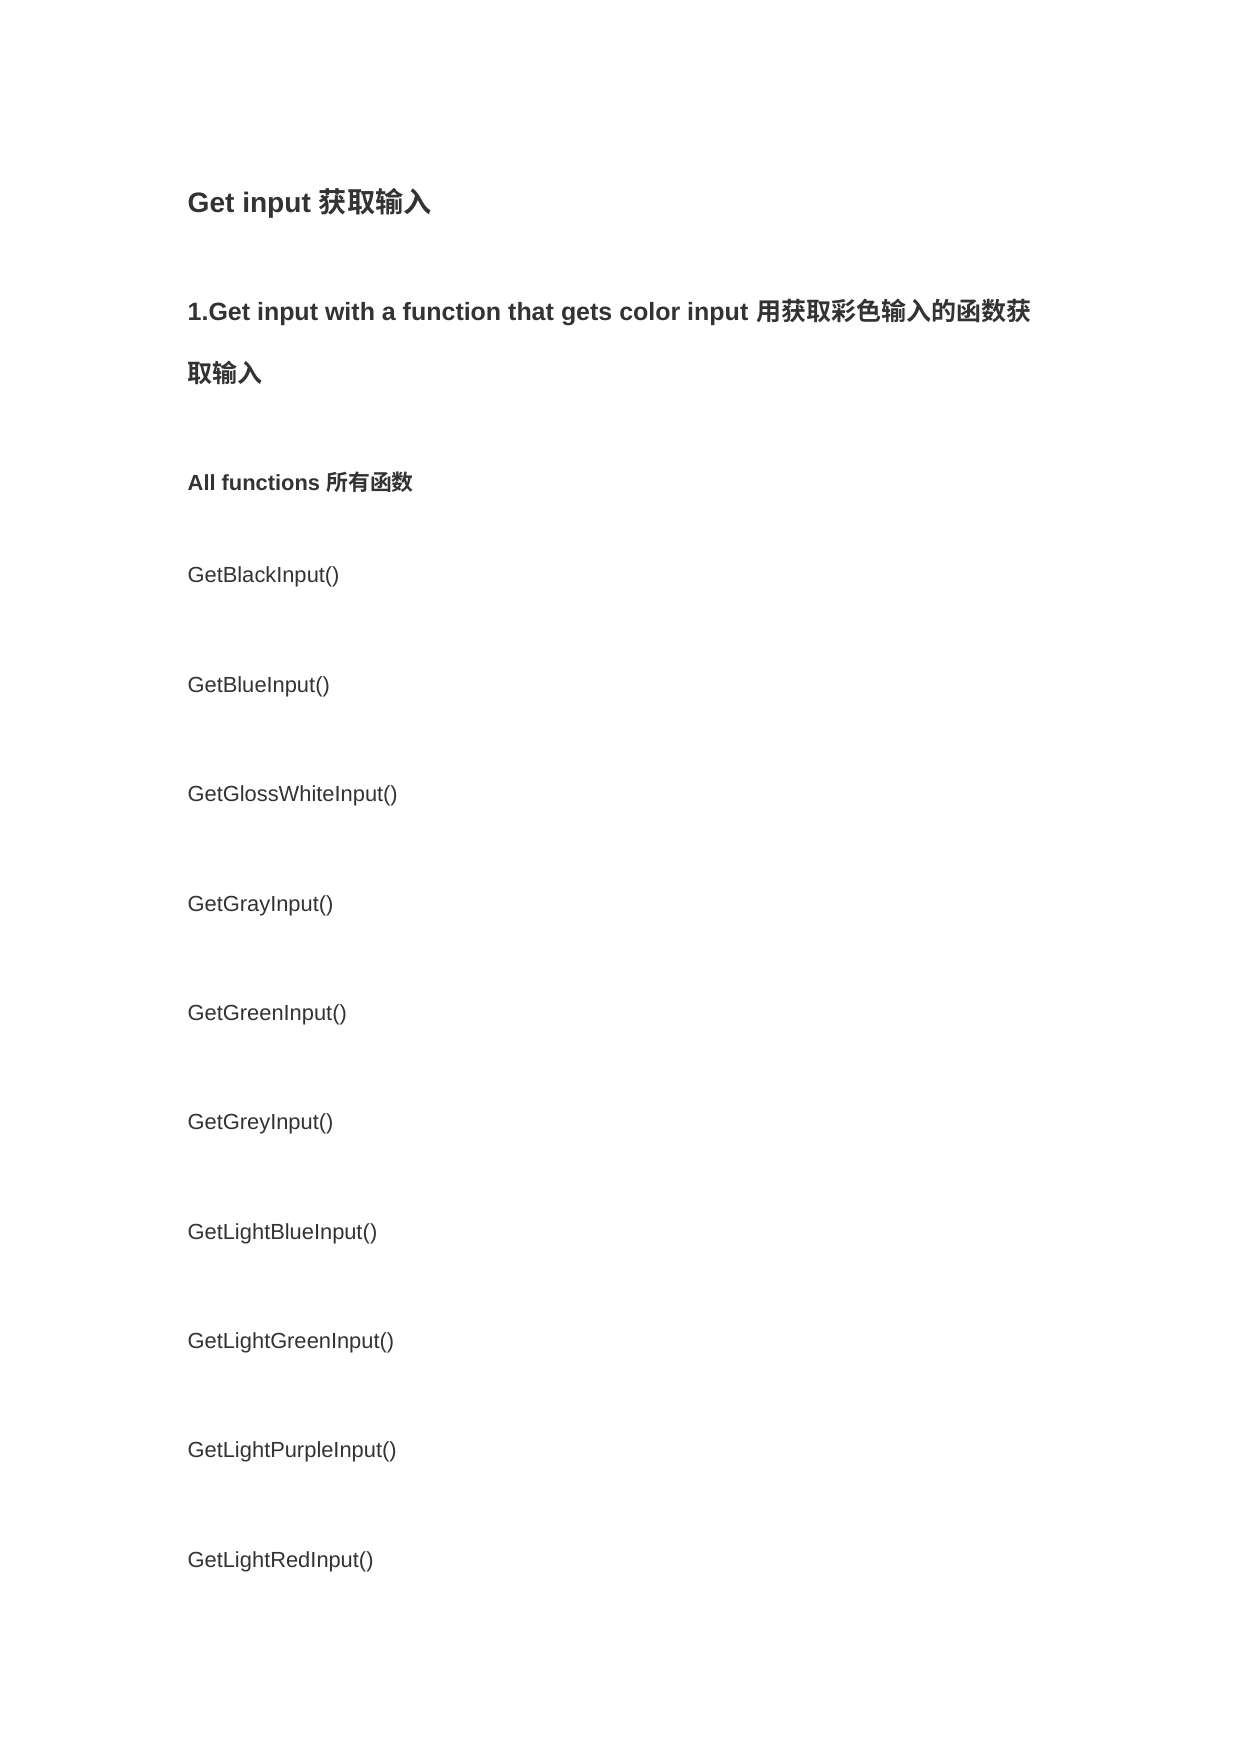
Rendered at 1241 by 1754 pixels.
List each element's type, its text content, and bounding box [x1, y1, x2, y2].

text GetLightBlueInput() [187, 1189, 1053, 1252]
text GetGreenInput() [187, 971, 1053, 1033]
text GetGrayInput() [187, 861, 1053, 924]
text GetBlueInput() [187, 643, 1053, 705]
text GetGreyInput() [187, 1080, 1053, 1143]
text GetLightRedInput() [187, 1518, 1053, 1580]
text Get input 获取输入 [187, 158, 1053, 221]
text GetLightGreenInput() [187, 1299, 1053, 1361]
text GetLightPurpleInput() [187, 1408, 1053, 1471]
text 1.Get input with a function that gets color input 用获取彩色输入的函数获取输入 [187, 268, 1053, 393]
text GetGlossWhiteInput() [187, 752, 1053, 814]
text GetBlackInput() [187, 533, 1053, 596]
text All functions 所有函数 [187, 439, 1053, 502]
